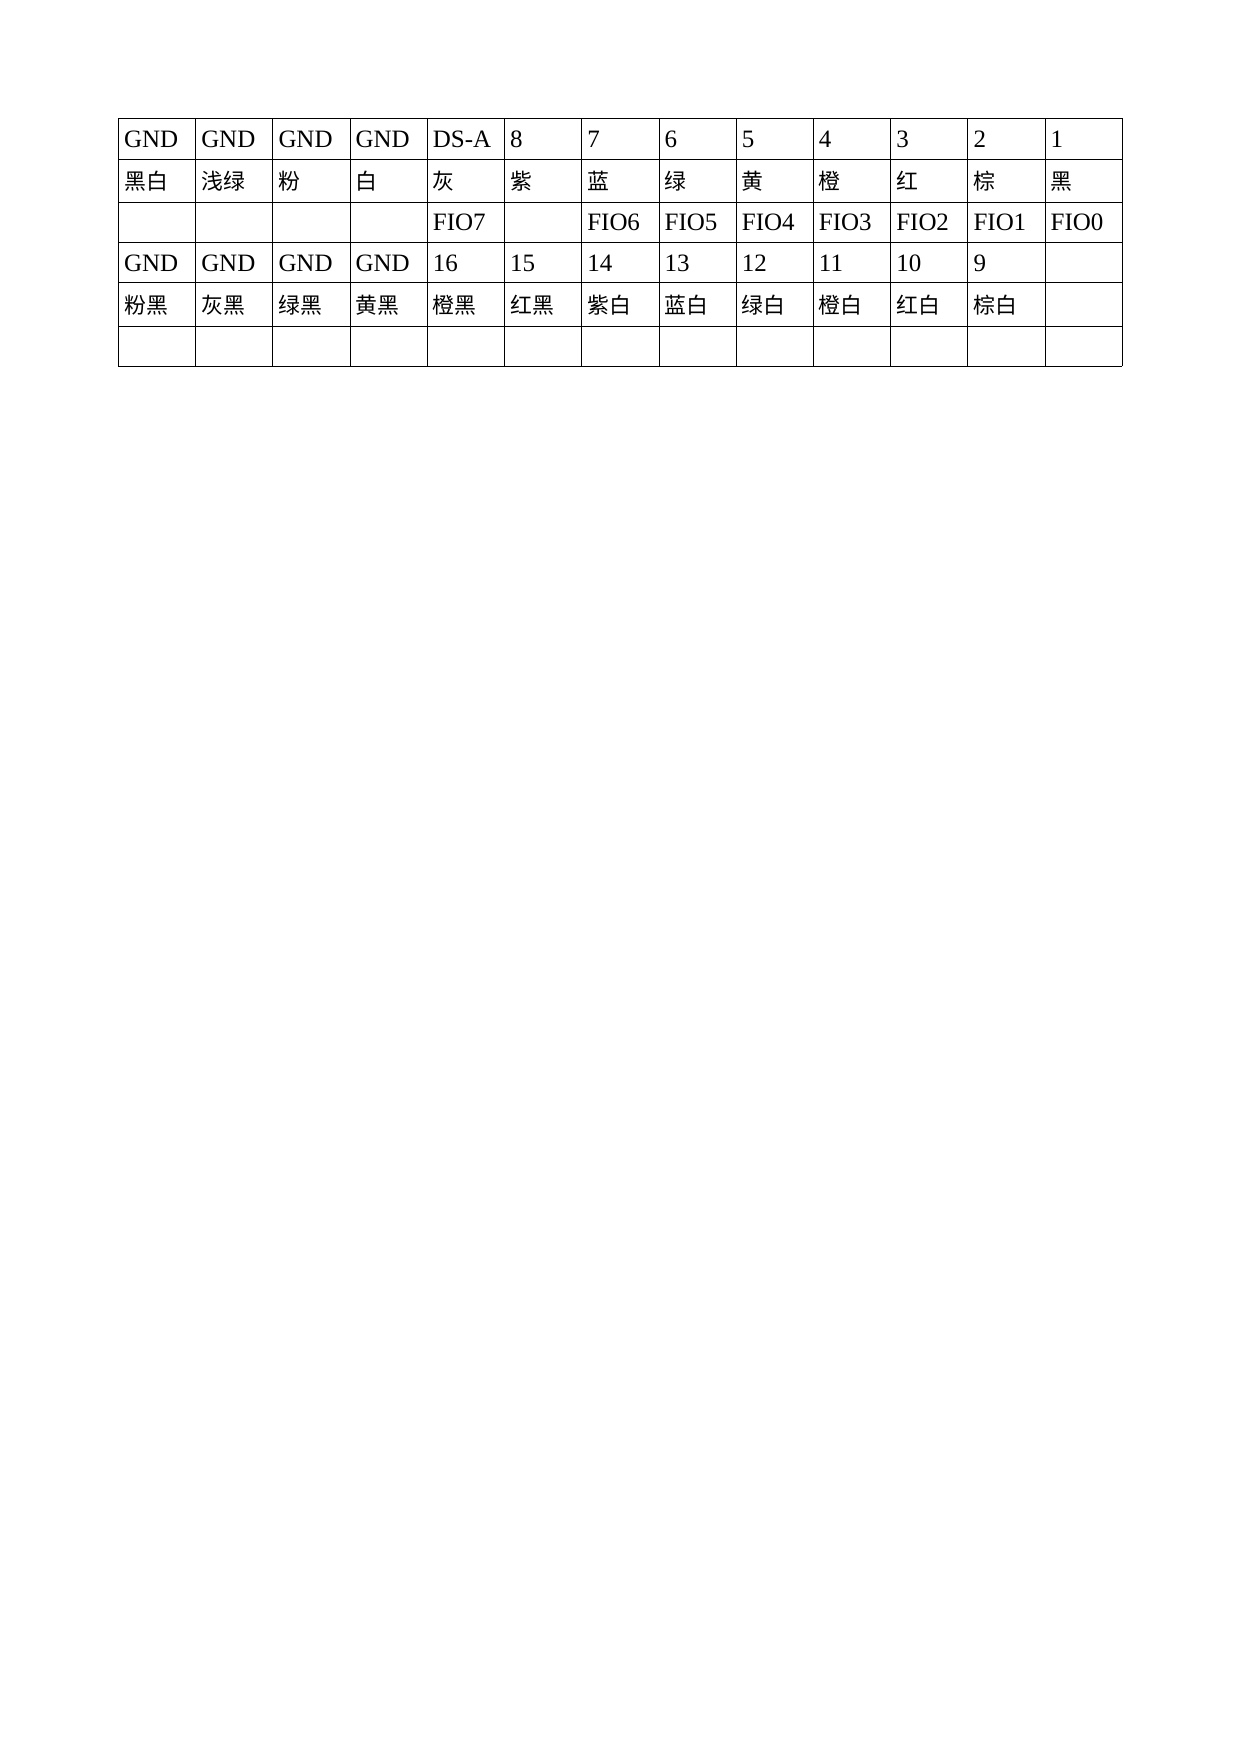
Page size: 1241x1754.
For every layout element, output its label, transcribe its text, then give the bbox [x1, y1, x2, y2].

table_cell FIO2 [891, 203, 967, 242]
table_cell 灰黑 [196, 283, 272, 326]
table_cell 绿 [660, 160, 736, 202]
table_cell 10 [891, 243, 967, 282]
table_cell 绿黑 [273, 283, 350, 326]
table_cell FIO5 [660, 203, 736, 242]
table_cell GND [196, 243, 272, 282]
table_cell [814, 327, 890, 366]
table_header GND [351, 119, 427, 158]
table_cell [1046, 327, 1122, 366]
table_cell [273, 327, 350, 366]
table_cell 蓝 [582, 160, 659, 202]
table_cell 黄黑 [351, 283, 427, 326]
table_cell 黑白 [119, 160, 195, 202]
table_header 1 [1046, 119, 1122, 158]
table_cell [351, 203, 427, 242]
table_cell 红 [891, 160, 967, 202]
table_cell [428, 327, 504, 366]
table_cell 15 [505, 243, 581, 282]
table_cell 蓝白 [660, 283, 736, 326]
table_cell FIO4 [737, 203, 813, 242]
table_cell [273, 203, 350, 242]
table_cell [968, 327, 1045, 366]
table_cell [119, 203, 195, 242]
table_header GND [273, 119, 350, 158]
table_cell [582, 327, 659, 366]
table_cell [505, 327, 581, 366]
table_cell 橙 [814, 160, 890, 202]
table_header 5 [737, 119, 813, 158]
table_cell [351, 327, 427, 366]
table_cell 紫白 [582, 283, 659, 326]
table_cell 紫 [505, 160, 581, 202]
table_header DS-A [428, 119, 504, 158]
table_header 8 [505, 119, 581, 158]
table_header 2 [968, 119, 1045, 158]
table_cell 红白 [891, 283, 967, 326]
table_cell 红黑 [505, 283, 581, 326]
table_header 7 [582, 119, 659, 158]
table_header 4 [814, 119, 890, 158]
table_cell [660, 327, 736, 366]
table_header 6 [660, 119, 736, 158]
table_cell 9 [968, 243, 1045, 282]
table_cell 16 [428, 243, 504, 282]
table_cell [505, 203, 581, 242]
table_cell 粉 [273, 160, 350, 202]
table_cell 浅绿 [196, 160, 272, 202]
table_cell 14 [582, 243, 659, 282]
table_cell 粉黑 [119, 283, 195, 326]
table_cell [1046, 283, 1122, 326]
table_cell 11 [814, 243, 890, 282]
table_cell FIO6 [582, 203, 659, 242]
table_cell [196, 327, 272, 366]
table_cell [891, 327, 967, 366]
table_cell 棕白 [968, 283, 1045, 326]
table_cell [196, 203, 272, 242]
table_cell 橙白 [814, 283, 890, 326]
table_cell FIO3 [814, 203, 890, 242]
table_cell FIO7 [428, 203, 504, 242]
table_cell [119, 327, 195, 366]
table_cell 白 [351, 160, 427, 202]
table_header GND [119, 119, 195, 158]
table_cell GND [119, 243, 195, 282]
table_cell FIO0 [1046, 203, 1122, 242]
table_cell 灰 [428, 160, 504, 202]
table_cell FIO1 [968, 203, 1045, 242]
table_cell GND [351, 243, 427, 282]
table_header 3 [891, 119, 967, 158]
table_cell [737, 327, 813, 366]
table_cell 12 [737, 243, 813, 282]
table_cell 棕 [968, 160, 1045, 202]
table_header GND [196, 119, 272, 158]
table_cell 绿白 [737, 283, 813, 326]
table_cell 13 [660, 243, 736, 282]
table_cell 黄 [737, 160, 813, 202]
table_cell [1046, 243, 1122, 282]
table_cell 橙黑 [428, 283, 504, 326]
table_cell GND [273, 243, 350, 282]
table_cell 黑 [1046, 160, 1122, 202]
